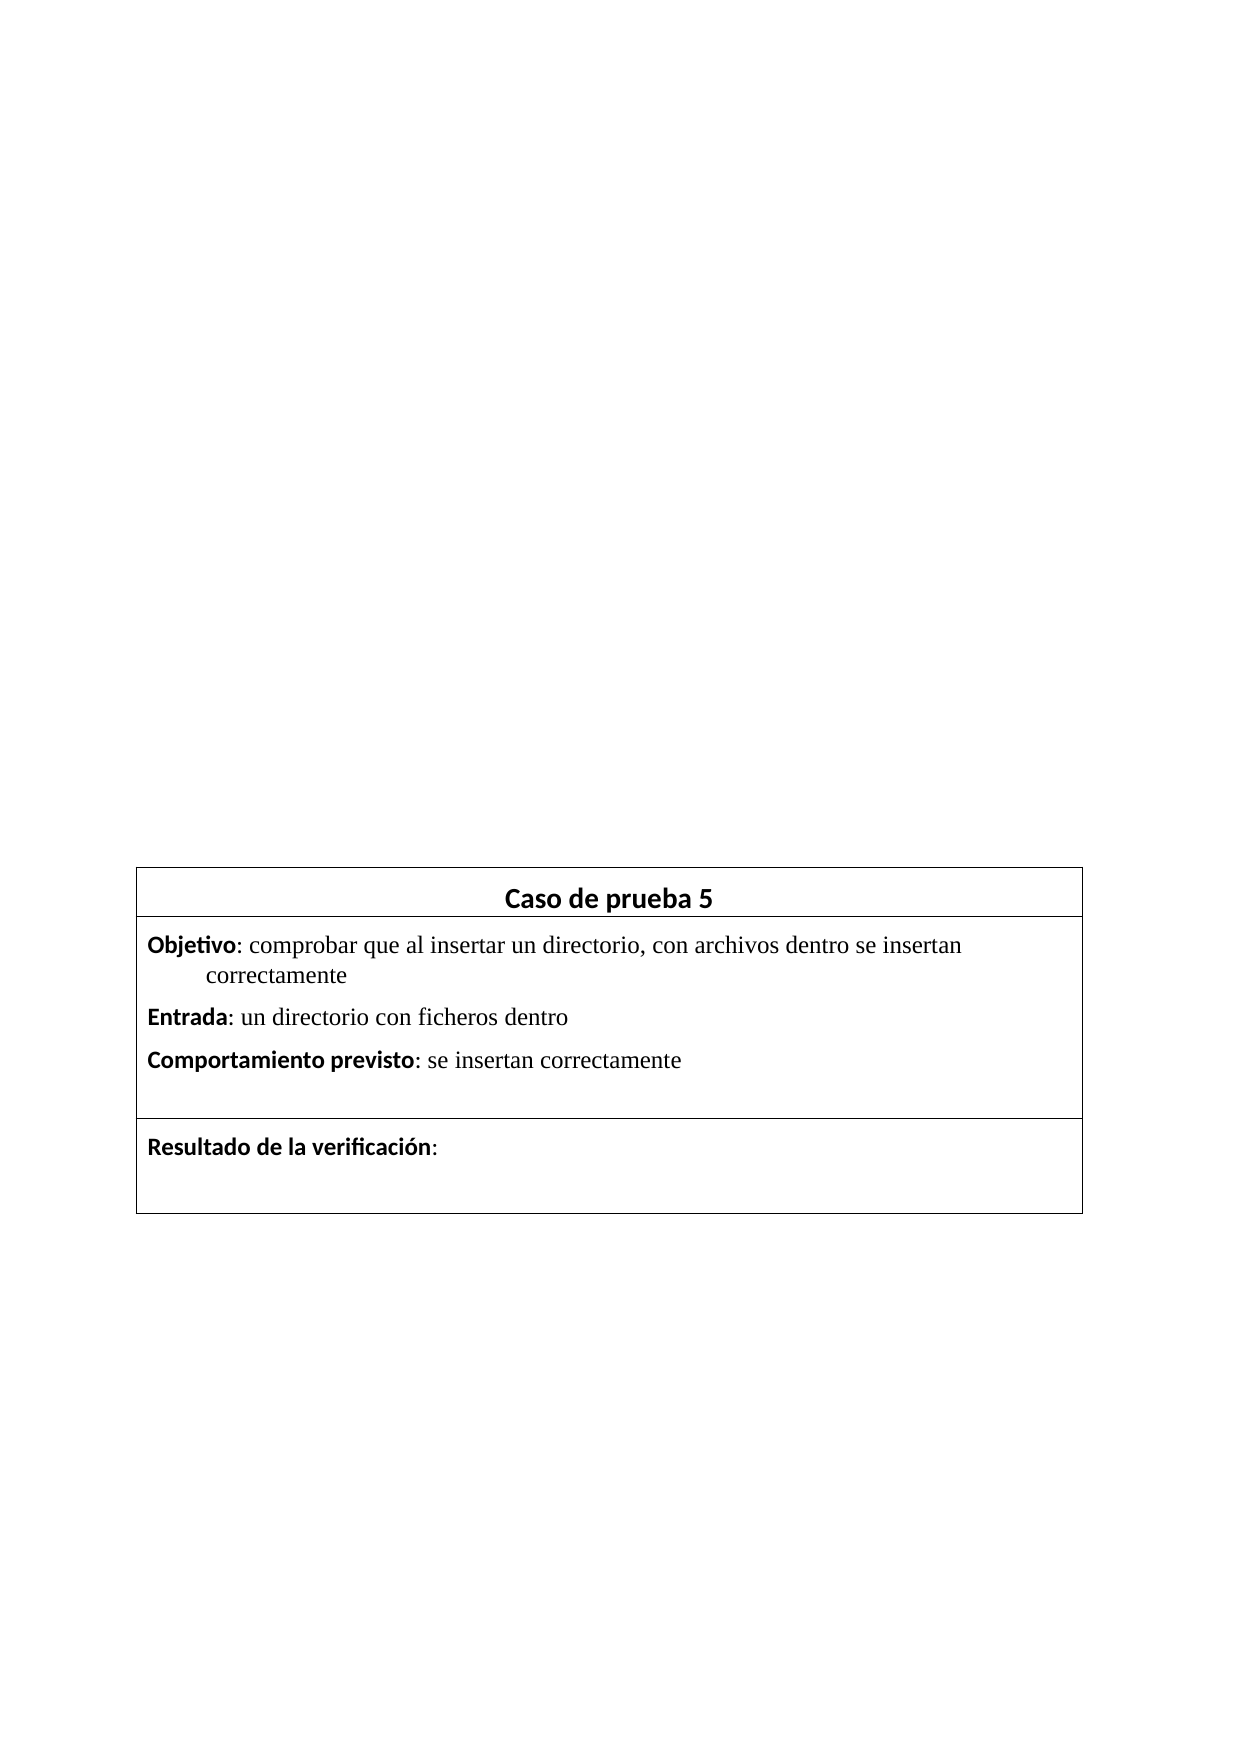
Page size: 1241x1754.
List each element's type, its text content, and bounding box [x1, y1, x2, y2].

table_header Caso de prueba 5 [137, 868, 1082, 916]
table_cell Resultado de la verificación: [137, 1119, 1082, 1213]
table_cell Objetivo: comprobar que al insertar un directorio, con archivos dentro se insertan correctamente Entrada: un directorio con ficheros dentro Comportamiento previsto: se insertan correctamente [137, 917, 1082, 1118]
